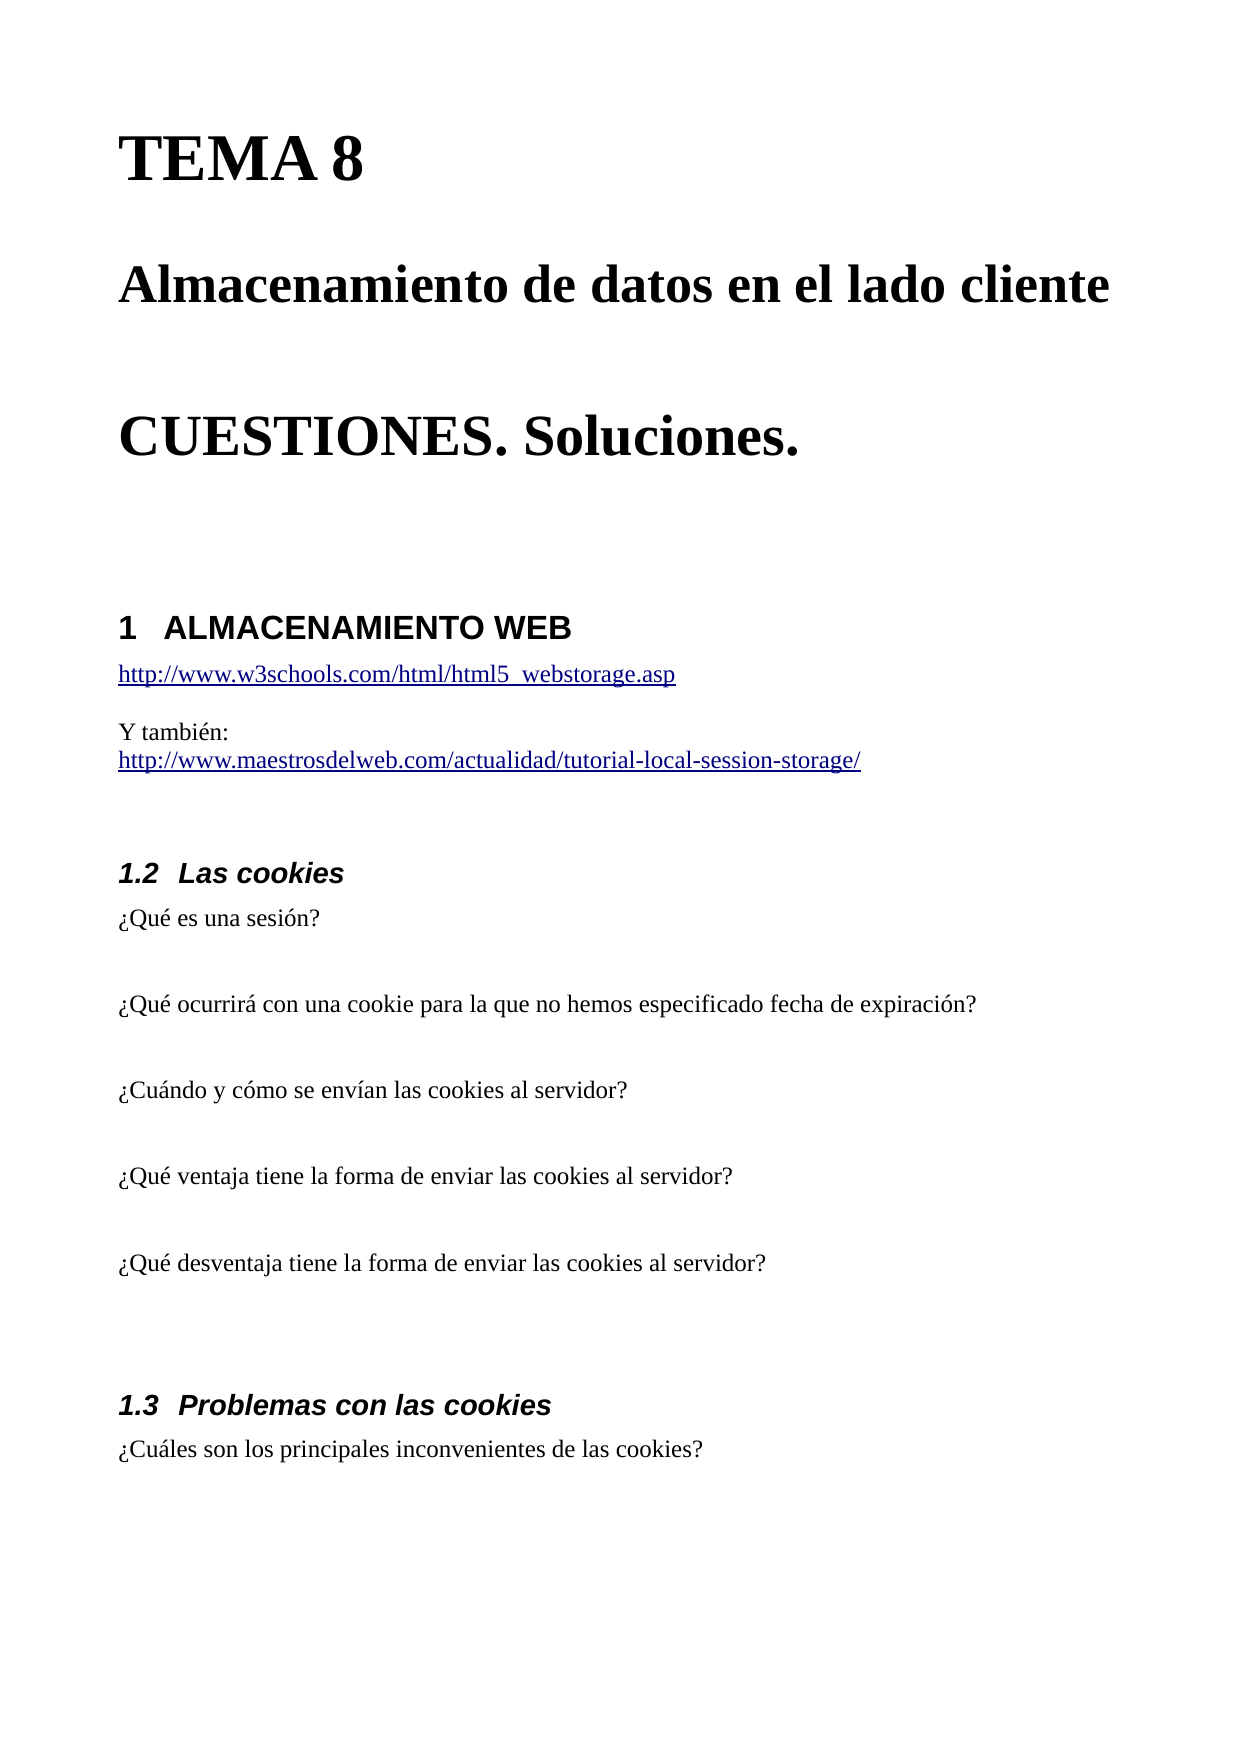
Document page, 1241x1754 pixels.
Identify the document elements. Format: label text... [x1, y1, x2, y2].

text Almacenamiento de datos en el lado cliente [118, 252, 1122, 314]
text ¿Qué ventaja tiene la forma de enviar las cookies al servidor? [118, 1161, 1122, 1190]
text TEMA 8 [118, 118, 1122, 195]
text Y también: [118, 717, 1122, 745]
text http://www.w3schools.com/html/html5_webstorage.asp [118, 659, 1122, 688]
text CUESTIONES. Soluciones. [118, 401, 1122, 468]
subtitle ALMACENAMIENTO WEB [118, 608, 1122, 647]
text http://www.maestrosdelweb.com/actualidad/tutorial-local-session-storage/ [118, 745, 1122, 774]
text ¿Qué ocurrirá con una cookie para la que no hemos especificado fecha de expiración? [118, 989, 1122, 1018]
text ¿Cuáles son los principales inconvenientes de las cookies? [118, 1434, 1122, 1462]
subtitle Las cookies [118, 857, 1122, 890]
text ¿Qué desventaja tiene la forma de enviar las cookies al servidor? [118, 1248, 1122, 1276]
subtitle Problemas con las cookies [118, 1388, 1122, 1421]
text ¿Qué es una sesión? [118, 903, 1122, 931]
text ¿Cuándo y cómo se envían las cookies al servidor? [118, 1075, 1122, 1104]
